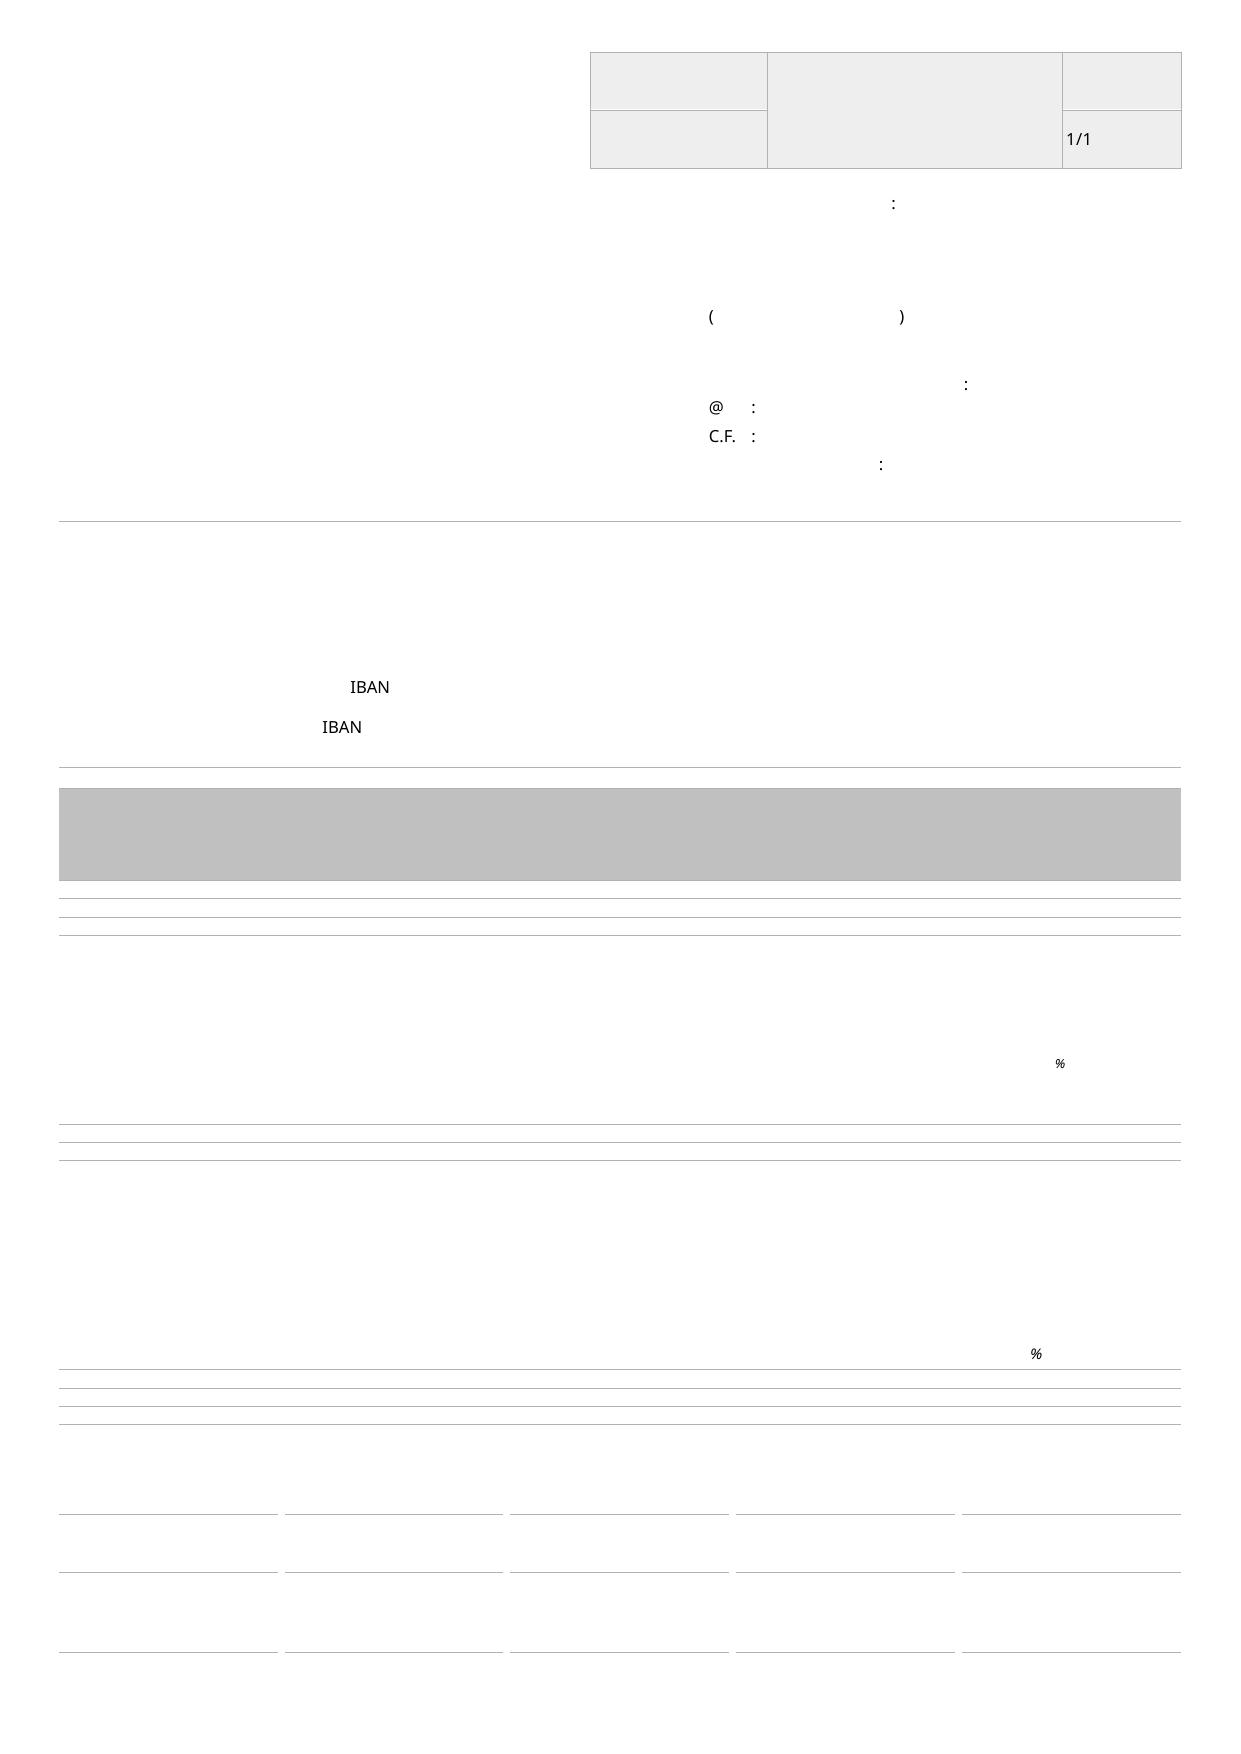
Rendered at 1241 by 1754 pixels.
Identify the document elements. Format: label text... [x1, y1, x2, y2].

table_header <translate(u'VAT')> [1023, 789, 1075, 880]
table_cell <if test="not (line.product_id.is_pack and line.price_unit == 0.00) and not (line.product_id.is_other or line.product_id.is_transport or line.product_id.is_contribution or line.product_id.is_discount)"> [59, 899, 1181, 917]
table_cell <for each="nl in line.name.split('\n')"> <nl> </for> [166, 1161, 661, 1369]
table_cell <setLang('it_IT')><formatLang(line.date_planned, date=True)><setLang(o.partner_id.lang or 'it_IT')> [909, 936, 1023, 1124]
table_cell <for each="line in o.order_line"> [59, 881, 1181, 898]
table_cell <for each="nl in line.name.split('\n')"> <nl.upper()> </for> <line.product_id and line.product_id.description_sale or line.product_tmpl_id and line.product_tmpl_id.description_sale or ''> [166, 936, 661, 1124]
table_header <translate(u'amount')> [821, 789, 909, 880]
table_header <translate(u'total untaxed')> [1075, 789, 1181, 880]
table_cell </for> [59, 1407, 1181, 1424]
table_cell <if test="line.product_qty != 0.0"><formatLang(line.price_subtotal, monetary=True)></if> [1075, 1161, 1181, 1369]
table_header <get_label(o.order_line[0],'date_planned')> [909, 789, 1023, 880]
table_cell <if test="line.product_qty != 0.0"> <formatLang(line.product_qty,digits=0)></if> [738, 936, 821, 1124]
table_cell </if> [59, 1389, 1181, 1406]
table_cell <line.product_uom and line.product_uom.name> [661, 936, 738, 1124]
table_cell <setLang('it_IT')><formatLang(line.date_planned, date=True)><setLang(o.partner_id.lang or 'it_IT')> [909, 1161, 1019, 1369]
table_cell <if test="line.taxes_id"><for each="tax in line.taxes_id"><formatLang(tax.amount *100, digits=0)>%</for></if> [1023, 936, 1075, 1124]
table_cell <line.product_uom and line.product_uom.name> [661, 1161, 738, 1369]
table_cell <if test="variant_images()"> [59, 918, 1181, 935]
table_header <translate(u'q.ty')> [738, 789, 821, 880]
table_cell </if> [59, 1370, 1181, 1387]
table_header <translate(u'description')> [166, 789, 661, 880]
table_header <translate(u'code')> [59, 789, 166, 880]
table_cell </if> [59, 1125, 1181, 1142]
table_cell <if test="line.taxes_id"><for each="tax in line.taxes_id"><formatLang(tax.amount *100, digits=0)>%</for></if> [1019, 1161, 1075, 1369]
table_cell <line.product_id and line.product_id.code or ''> [59, 1161, 166, 1369]
table_cell <if test="line.product_qty != 0.0"> <formatLang(line.product_qty,digits=0)></if> [738, 1161, 821, 1369]
table_cell <if test="not variant_images()"> [59, 1143, 1181, 1160]
table_cell <if test="line.price_unit != 0.0"><formatLang(line.price_unit, monetary=True)></if> [821, 1161, 909, 1369]
table_cell <if test="line.product_qty != 0.0"><formatLang(line.price_subtotal, monetary=True)></if> [1075, 936, 1181, 1124]
table_cell <line.product_id and line.product_id.code or line.product_tmpl_id and line.product_tmpl_id.prefix_code or ''> [59, 936, 166, 1124]
table_header <translate(u'UoM')> [661, 789, 738, 880]
table_cell <if test="line.price_unit != 0.0"><formatLang(line.price_unit, monetary=True)></if> [821, 936, 909, 1124]
